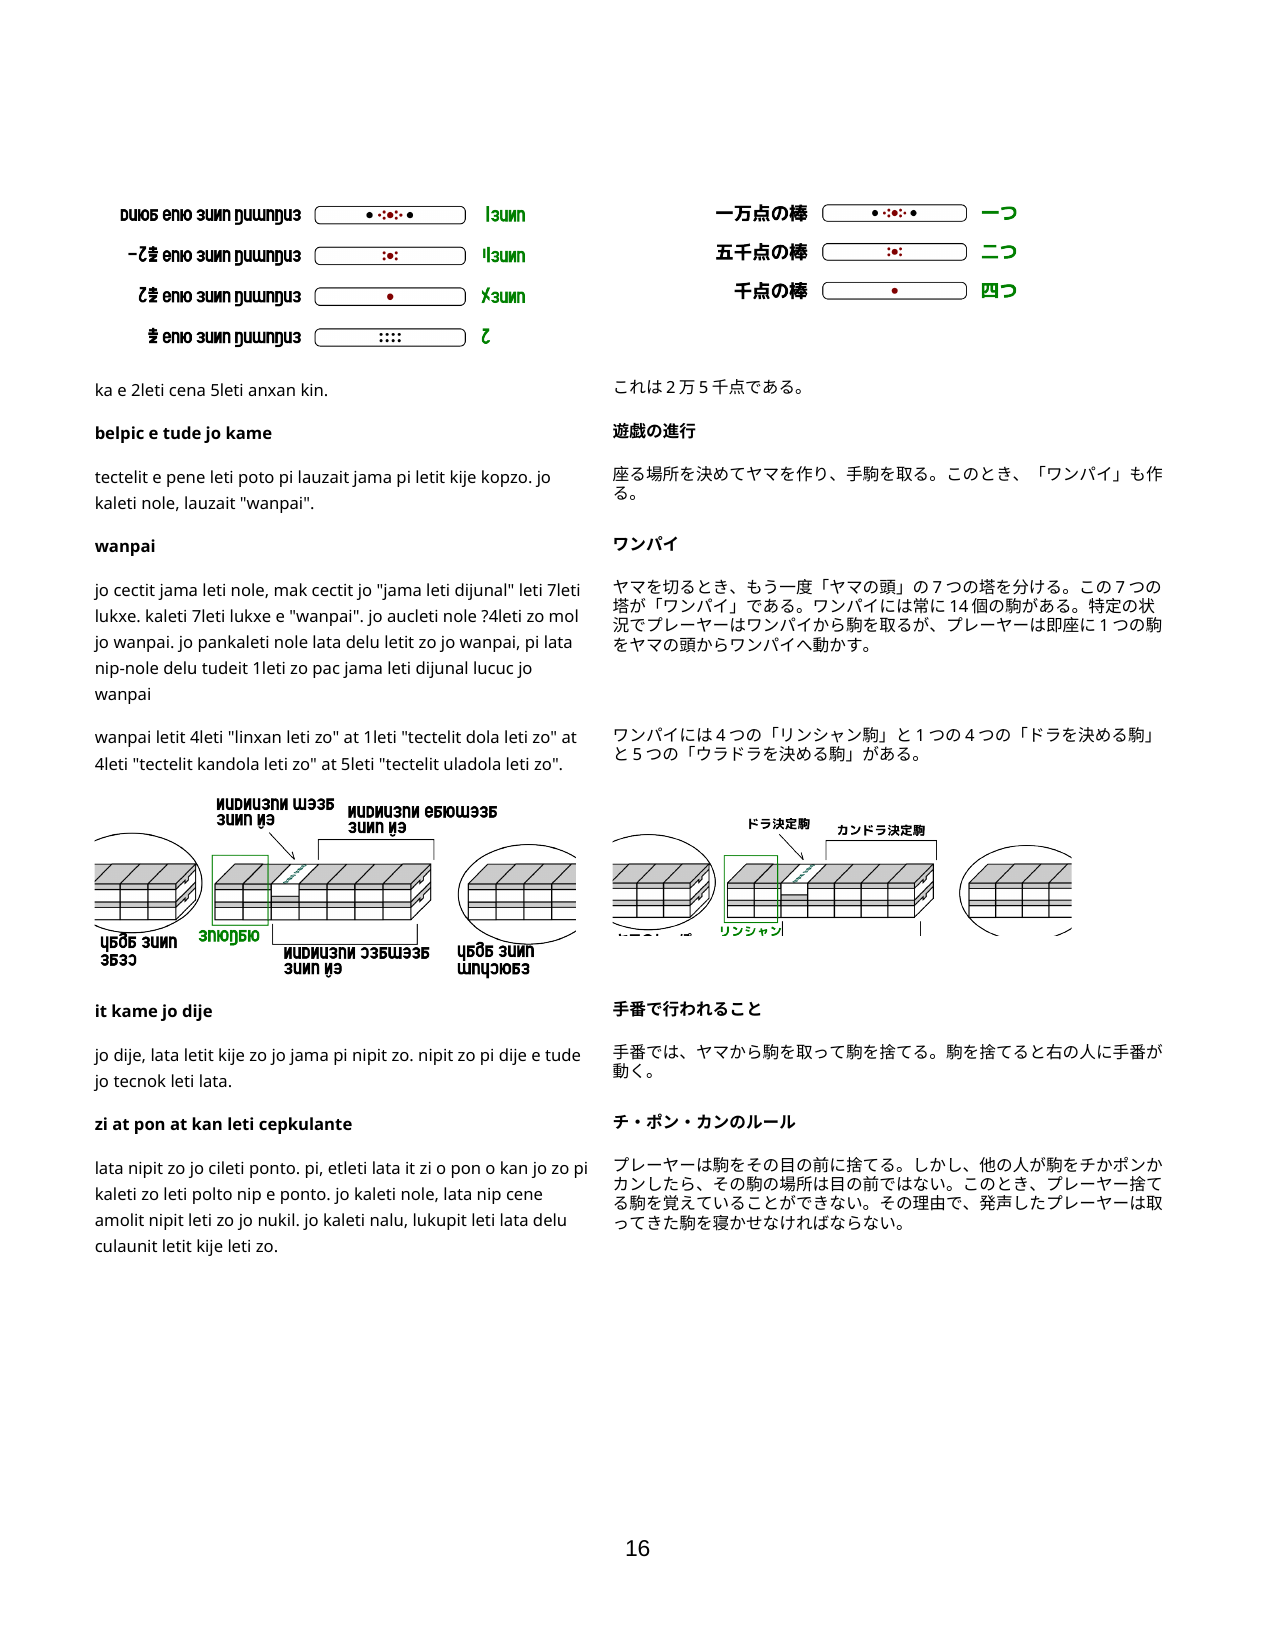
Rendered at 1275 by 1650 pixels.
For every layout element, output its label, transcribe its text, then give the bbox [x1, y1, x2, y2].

table_cell [602, 164, 1182, 368]
table_cell ワンパイには4つの「リンシャン駒」と1つの4つの「ドラを決める駒」と5つの「ウラドラを決める駒」がある。 [602, 716, 1182, 785]
table_cell [602, 785, 1182, 989]
table_cell zi at pon at kan leti cepkulante [84, 1103, 602, 1146]
picture [612, 173, 1072, 314]
table_cell プレーヤーは駒をその目の前に捨てる。しかし、他の人が駒をチかポンかカンしたら、その駒の場所は目の前ではない。このとき、プレーヤー捨てる駒を覚えていることができない。その理由で、発声したプレーヤーは取ってきた駒を寝かせなければならない。 [602, 1146, 1182, 1268]
table_cell [84, 164, 602, 368]
table_cell チ・ポン・カンのルール [602, 1103, 1182, 1146]
table_cell wanpai [84, 524, 602, 568]
table_cell 座る場所を決めてヤマを作り、手駒を取る。このとき、「ワンパイ」も作る。 [602, 455, 1182, 524]
picture [94, 173, 576, 358]
table_cell it kame jo dije [84, 989, 602, 1033]
table_cell ヤマを切るとき、もう一度「ヤマの頭」の7つの塔を分ける。この7つの塔が「ワンパイ」である。ワンパイには常に14個の駒がある。特定の状況でプレーヤーはワンパイから駒を取るが、プレーヤーは即座に1つの駒をヤマの頭からワンパイへ動かす。 [602, 568, 1182, 716]
picture [94, 795, 576, 979]
table_cell 遊戯の進行 [602, 411, 1182, 455]
table_cell ワンパイ [602, 524, 1182, 568]
table_cell [84, 785, 602, 989]
table_cell 手番で行われること [602, 989, 1182, 1033]
table_cell これは2万5千点である。 [602, 368, 1182, 411]
table_cell 手番では、ヤマから駒を取って駒を捨てる。駒を捨てると右の人に手番が動く。 [602, 1033, 1182, 1102]
table_cell belpic e tude jo kame [84, 411, 602, 455]
picture [612, 798, 1072, 936]
table_cell tectelit e pene leti poto pi lauzait jama pi letit kije kopzo. jo kaleti nole, lauzait "wanpai". [84, 455, 602, 524]
table_cell lata nipit zo jo cileti ponto. pi, etleti lata it zi o pon o kan jo zo pi kaleti zo leti polto nip e ponto. jo kaleti nole, lata nip cene amolit nipit leti zo jo nukil. jo kaleti nalu, lukupit leti lata delu culaunit letit kije leti zo. [84, 1146, 602, 1268]
table_cell jo cectit jama leti nole, mak cectit jo "jama leti dijunal" leti 7leti lukxe. kaleti 7leti lukxe e "wanpai". jo aucleti nole ?4leti zo mol jo wanpai. jo pankaleti nole lata delu letit zo jo wanpai, pi lata nip-nole delu tudeit 1leti zo pac jama leti dijunal lucuc jo wanpai [84, 568, 602, 716]
table_cell jo dije, lata letit kije zo jo jama pi nipit zo. nipit zo pi dije e tude jo tecnok leti lata. [84, 1033, 602, 1102]
table_cell ka e 2leti cena 5leti anxan kin. [84, 368, 602, 411]
table_cell wanpai letit 4leti "linxan leti zo" at 1leti "tectelit dola leti zo" at 4leti "tectelit kandola leti zo" at 5leti "tectelit uladola leti zo". [84, 716, 602, 785]
